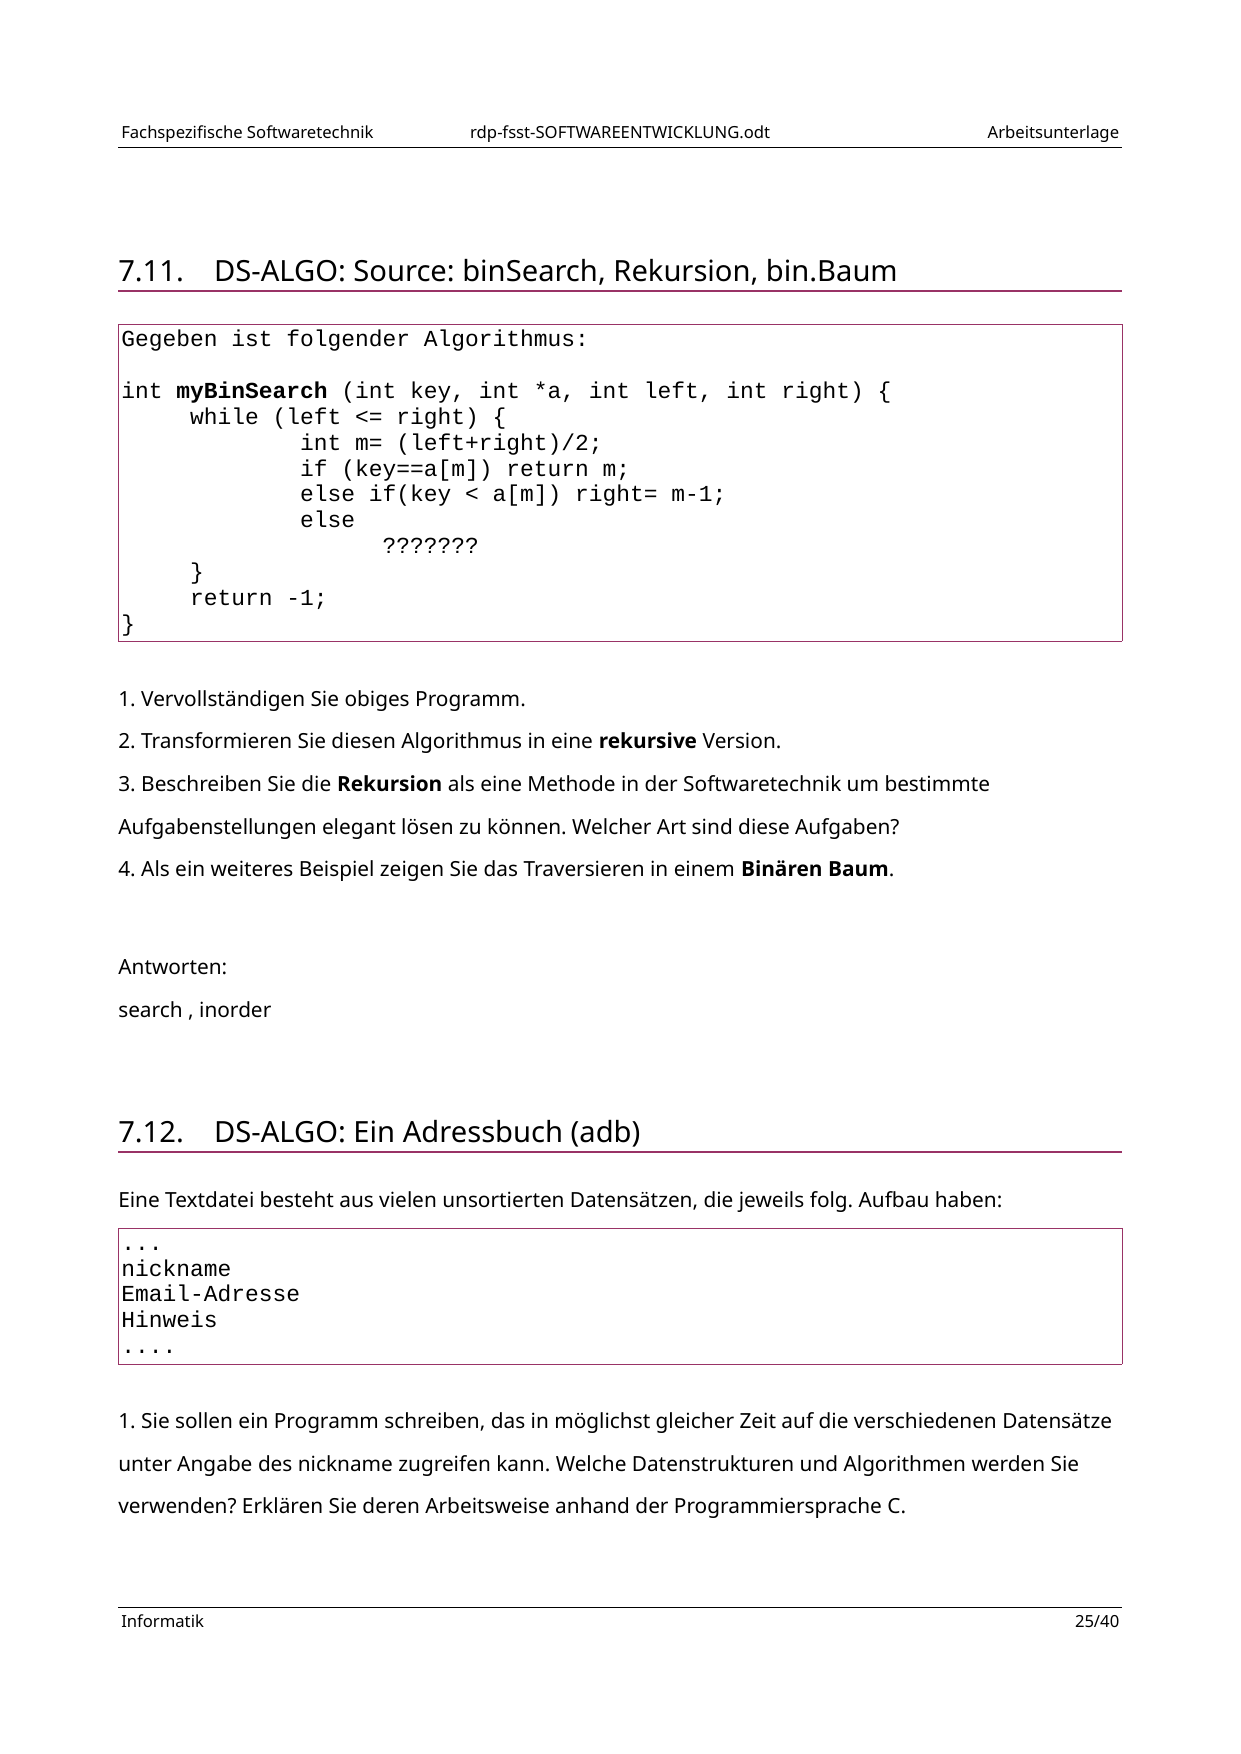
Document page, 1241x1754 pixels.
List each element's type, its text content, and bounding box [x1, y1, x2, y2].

text 3. Beschreiben Sie die Rekursion als eine Methode in der Softwaretechnik um bestimmte Aufgabenstellungen elegant lösen zu können. Welcher Art sind diese Aufgaben? [118, 769, 1122, 840]
text Gegeben ist folgender Algorithmus: int myBinSearch (int key, int *a, int left, int right) { while (left <= right) { int m= (left+right)/2; if (key==a[m]) return m; else if(key < a[m]) right= m-1; else ??????? } return -1; } [119, 325, 1122, 641]
text Eine Textdatei besteht aus vielen unsortierten Datensätzen, die jeweils folg. Aufbau haben: [118, 1185, 1122, 1214]
text 2. Transformieren Sie diesen Algorithmus in eine rekursive Version. [118, 727, 1122, 755]
text Antworten: [118, 952, 1122, 981]
text 1. Sie sollen ein Programm schreiben, das in möglichst gleicher Zeit auf die verschiedenen Datensätze unter Angabe des nickname zugreifen kann. Welche Datenstrukturen und Algorithmen werden Sie verwenden? Erklären Sie deren Arbeitsweise anhand der Programmiersprache C. [118, 1406, 1122, 1520]
text 1. Vervollständigen Sie obiges Programm. [118, 684, 1122, 712]
subtitle DS-ALGO: Source: binSearch, Rekursion, bin.Baum [118, 250, 1122, 290]
text ... nickname Email-Adresse Hinweis .... [119, 1229, 1122, 1364]
text search , inorder [118, 995, 1122, 1023]
subtitle DS-ALGO: Ein Adressbuch (adb) [118, 1111, 1122, 1151]
text 4. Als ein weiteres Beispiel zeigen Sie das Traversieren in einem Binären Baum. [118, 854, 1122, 883]
